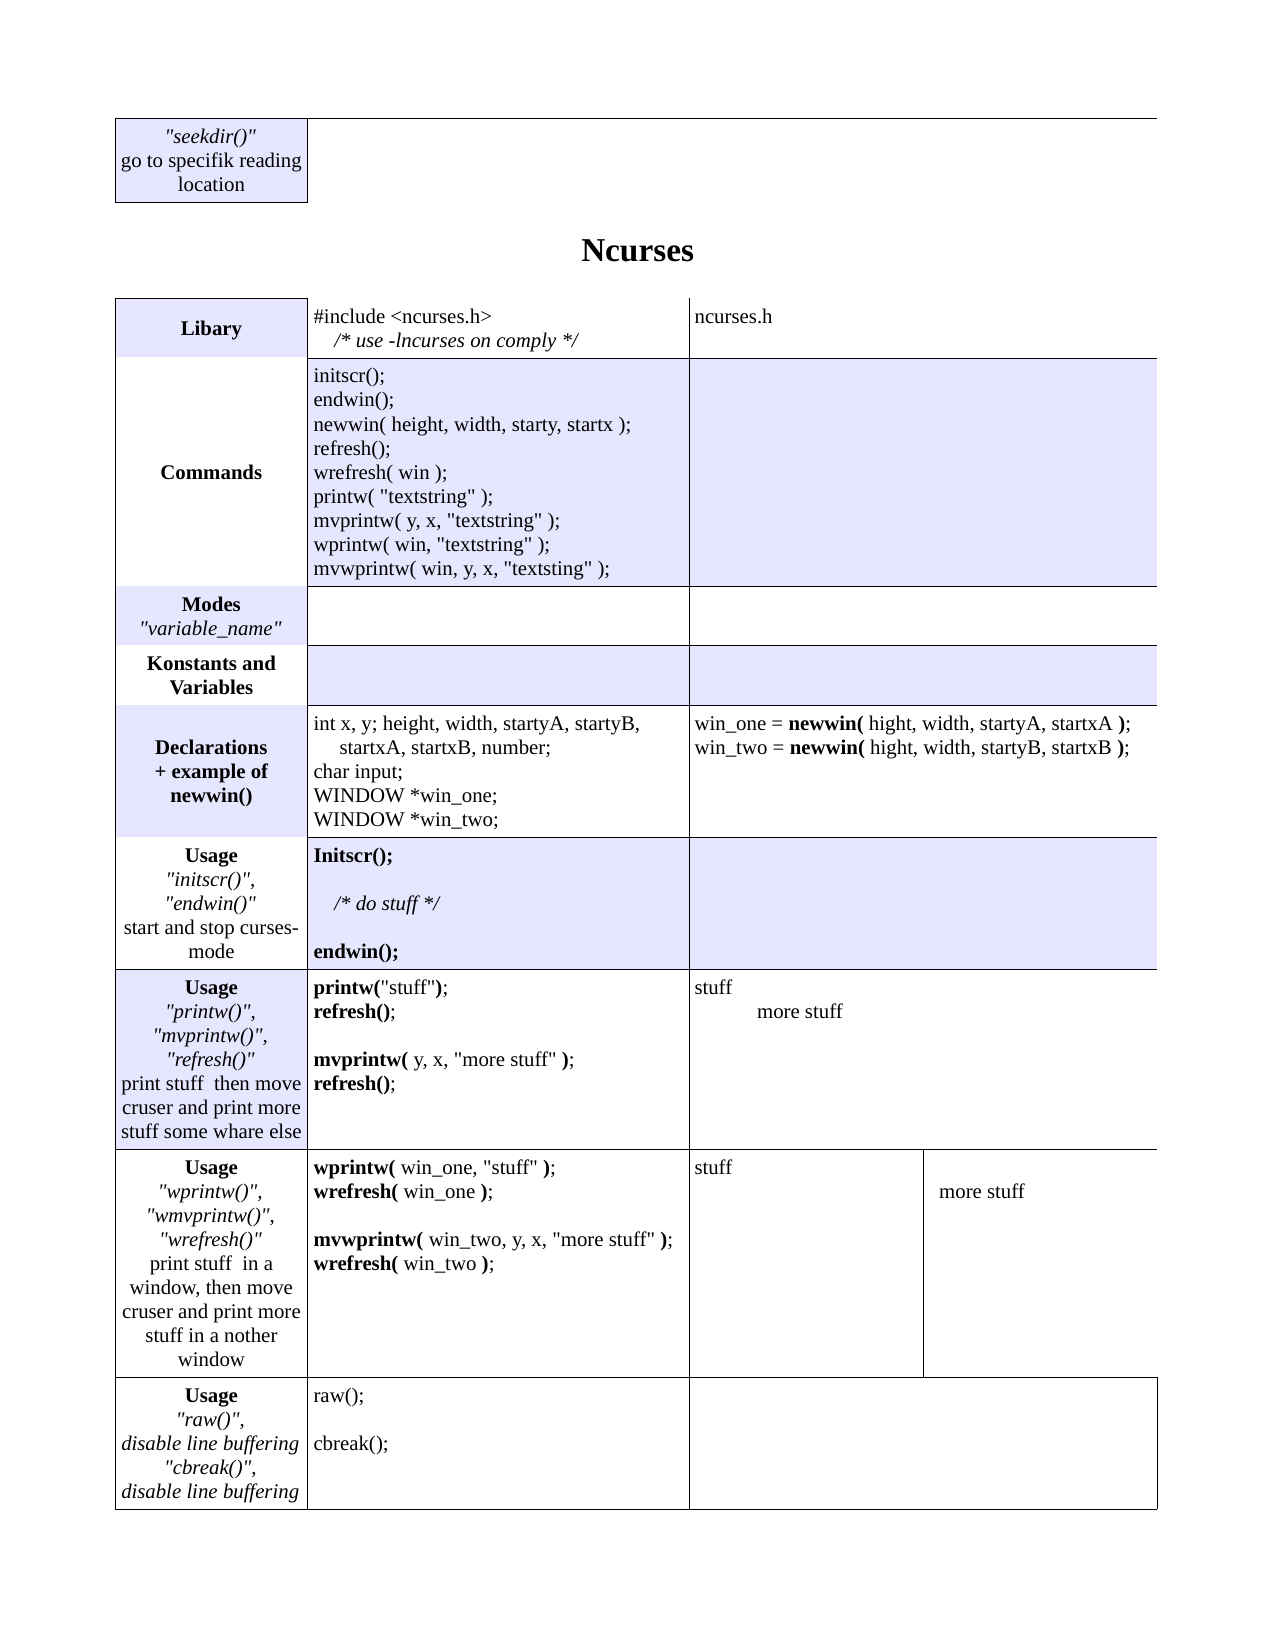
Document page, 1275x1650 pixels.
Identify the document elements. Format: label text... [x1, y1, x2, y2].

table_cell Declarations + example of newwin() [116, 705, 307, 837]
table_cell [308, 587, 689, 645]
table_cell [689, 119, 1157, 202]
table_cell Usage "printw()", "mvprintw()", "refresh()" print stuff then move cruser and print more stuff some whare else [116, 970, 307, 1149]
table_cell stuff [690, 1150, 923, 1377]
table_cell [308, 646, 689, 705]
table_cell Konstants and Variables [116, 645, 307, 705]
table_cell int x, y; height, width, startyA, startyB, startxA, startxB, number; char input; WINDOW *win_one; WINDOW *win_two; [308, 706, 689, 837]
table_cell Usage "raw()", disable line buffering "cbreak()", disable line buffering [116, 1378, 307, 1509]
table_cell [690, 1378, 1157, 1509]
table_cell [690, 646, 1157, 705]
table_cell [690, 838, 1157, 969]
table_cell more stuff [924, 1150, 1157, 1377]
table_cell raw(); cbreak(); [308, 1378, 689, 1509]
text Ncurses [118, 231, 1157, 269]
table_cell printw("stuff"); refresh(); mvprintw( y, x, "more stuff" ); refresh(); [308, 970, 689, 1149]
table_cell Usage "wprintw()", "wmvprintw()", "wrefresh()" print stuff in a window, then move cruser and print more stuff in a nother window [116, 1150, 307, 1377]
table_cell Commands [116, 358, 307, 586]
table_cell "seekdir()" go to specifik reading location [116, 119, 307, 202]
table_cell stuff more stuff [690, 970, 1157, 1149]
table_cell [690, 359, 1157, 586]
table_cell initscr(); endwin(); newwin( height, width, starty, startx ); refresh(); wrefresh( win ); printw( "textstring" ); mvprintw( y, x, "textstring" ); wprintw( win, "textstring" ); mvwprintw( win, y, x, "textsting" ); [308, 359, 689, 586]
table_header #include <ncurses.h> /* use -lncurses on comply */ [308, 298, 689, 357]
table_cell Modes "variable_name" [116, 586, 307, 645]
table_cell [690, 587, 1157, 645]
table_cell [308, 119, 689, 202]
table_cell wprintw( win_one, "stuff" ); wrefresh( win_one ); mvwprintw( win_two, y, x, "more stuff" ); wrefresh( win_two ); [308, 1150, 689, 1377]
table_cell win_one = newwin( hight, width, startyA, startxA ); win_two = newwin( hight, width, startyB, startxB ); [690, 706, 1157, 837]
table_cell Usage "initscr()", "endwin()" start and stop curses-mode [116, 837, 307, 969]
table_cell Initscr(); /* do stuff */ endwin(); [308, 838, 689, 969]
table_header ncurses.h [690, 298, 1157, 357]
table_header Libary [116, 299, 307, 357]
